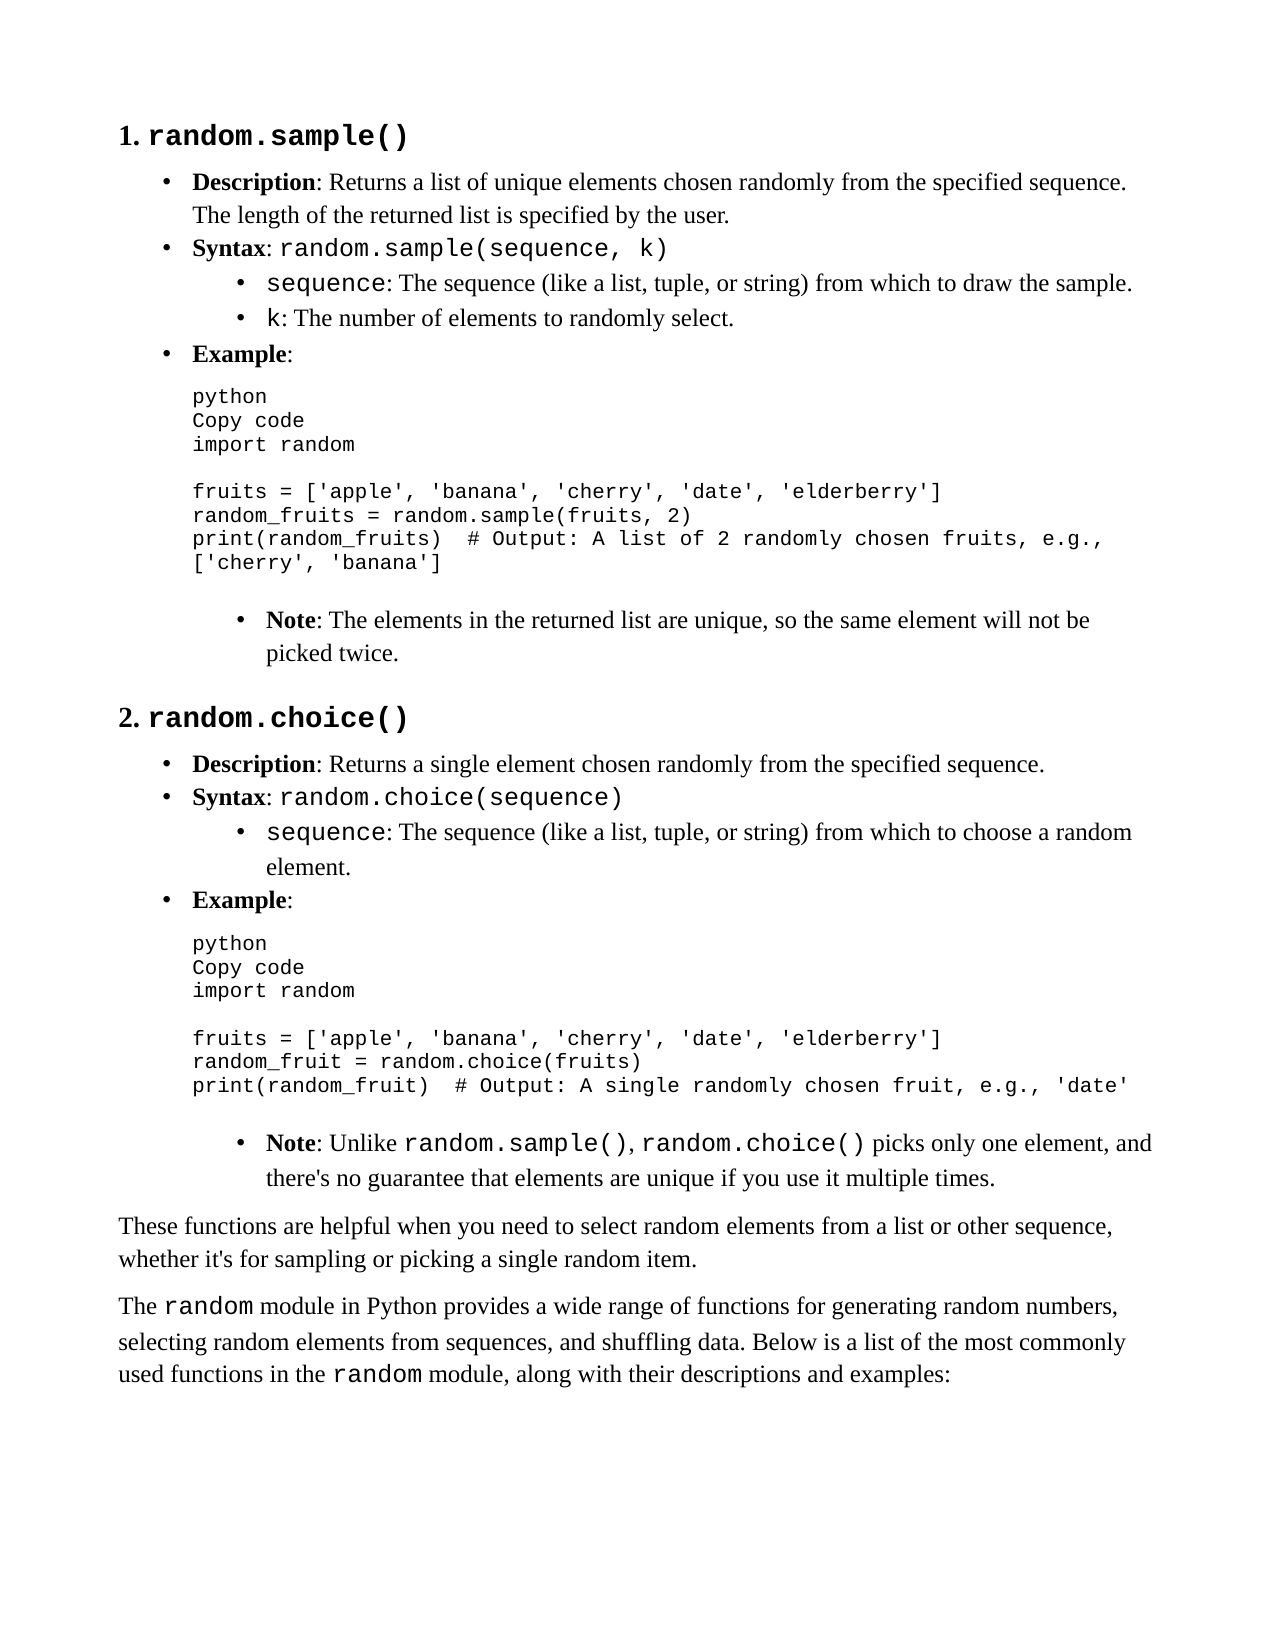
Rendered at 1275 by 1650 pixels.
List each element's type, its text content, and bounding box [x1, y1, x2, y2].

subtitle 1. random.sample() [118, 118, 1157, 154]
list Note: The elements in the returned list are unique, so the same element will not be picked twice. [236, 605, 1157, 667]
list Note: Unlike random.sample(), random.choice() picks only one element, and there's no guarantee that elements are unique if you use it multiple times. [236, 1128, 1157, 1192]
list print(random_fruit) # Output: A single randomly chosen fruit, e.g., 'date' [162, 1075, 1157, 1099]
list Copy code [162, 957, 1157, 980]
list Example: [162, 886, 1157, 914]
list Description: Returns a single element chosen randomly from the specified sequence. [162, 749, 1157, 778]
text These functions are helpful when you need to select random elements from a list or other sequence, whether it's for sampling or picking a single random item. [118, 1211, 1157, 1273]
list random_fruit = random.choice(fruits) [162, 1051, 1157, 1075]
list import random [162, 980, 1157, 1004]
text The random module in Python provides a wide range of functions for generating random numbers, selecting random elements from sequences, and shuffling data. Below is a list of the most commonly used functions in the random module, along with their descriptions and examples: [118, 1291, 1157, 1390]
list Example: [162, 339, 1157, 368]
list random_fruits = random.sample(fruits, 2) [162, 505, 1157, 528]
list Description: Returns a list of unique elements chosen randomly from the specified sequence. The length of the returned list is specified by the user. [162, 167, 1157, 228]
list import random [162, 434, 1157, 457]
list Copy code [162, 410, 1157, 434]
list k: The number of elements to randomly select. [236, 303, 1157, 334]
list fruits = ['apple', 'banana', 'cherry', 'date', 'elderberry'] [162, 1028, 1157, 1051]
list Syntax: random.sample(sequence, k) [162, 233, 1157, 263]
list sequence: The sequence (like a list, tuple, or string) from which to draw the sample. [236, 268, 1157, 299]
list fruits = ['apple', 'banana', 'cherry', 'date', 'elderberry'] [162, 481, 1157, 505]
list print(random_fruits) # Output: A list of 2 randomly chosen fruits, e.g., ['cherry', 'banana'] [162, 528, 1157, 576]
list python [162, 933, 1157, 957]
list python [162, 387, 1157, 410]
list sequence: The sequence (like a list, tuple, or string) from which to choose a random element. [236, 817, 1157, 881]
list Syntax: random.choice(sequence) [162, 782, 1157, 813]
subtitle 2. random.choice() [118, 700, 1157, 736]
